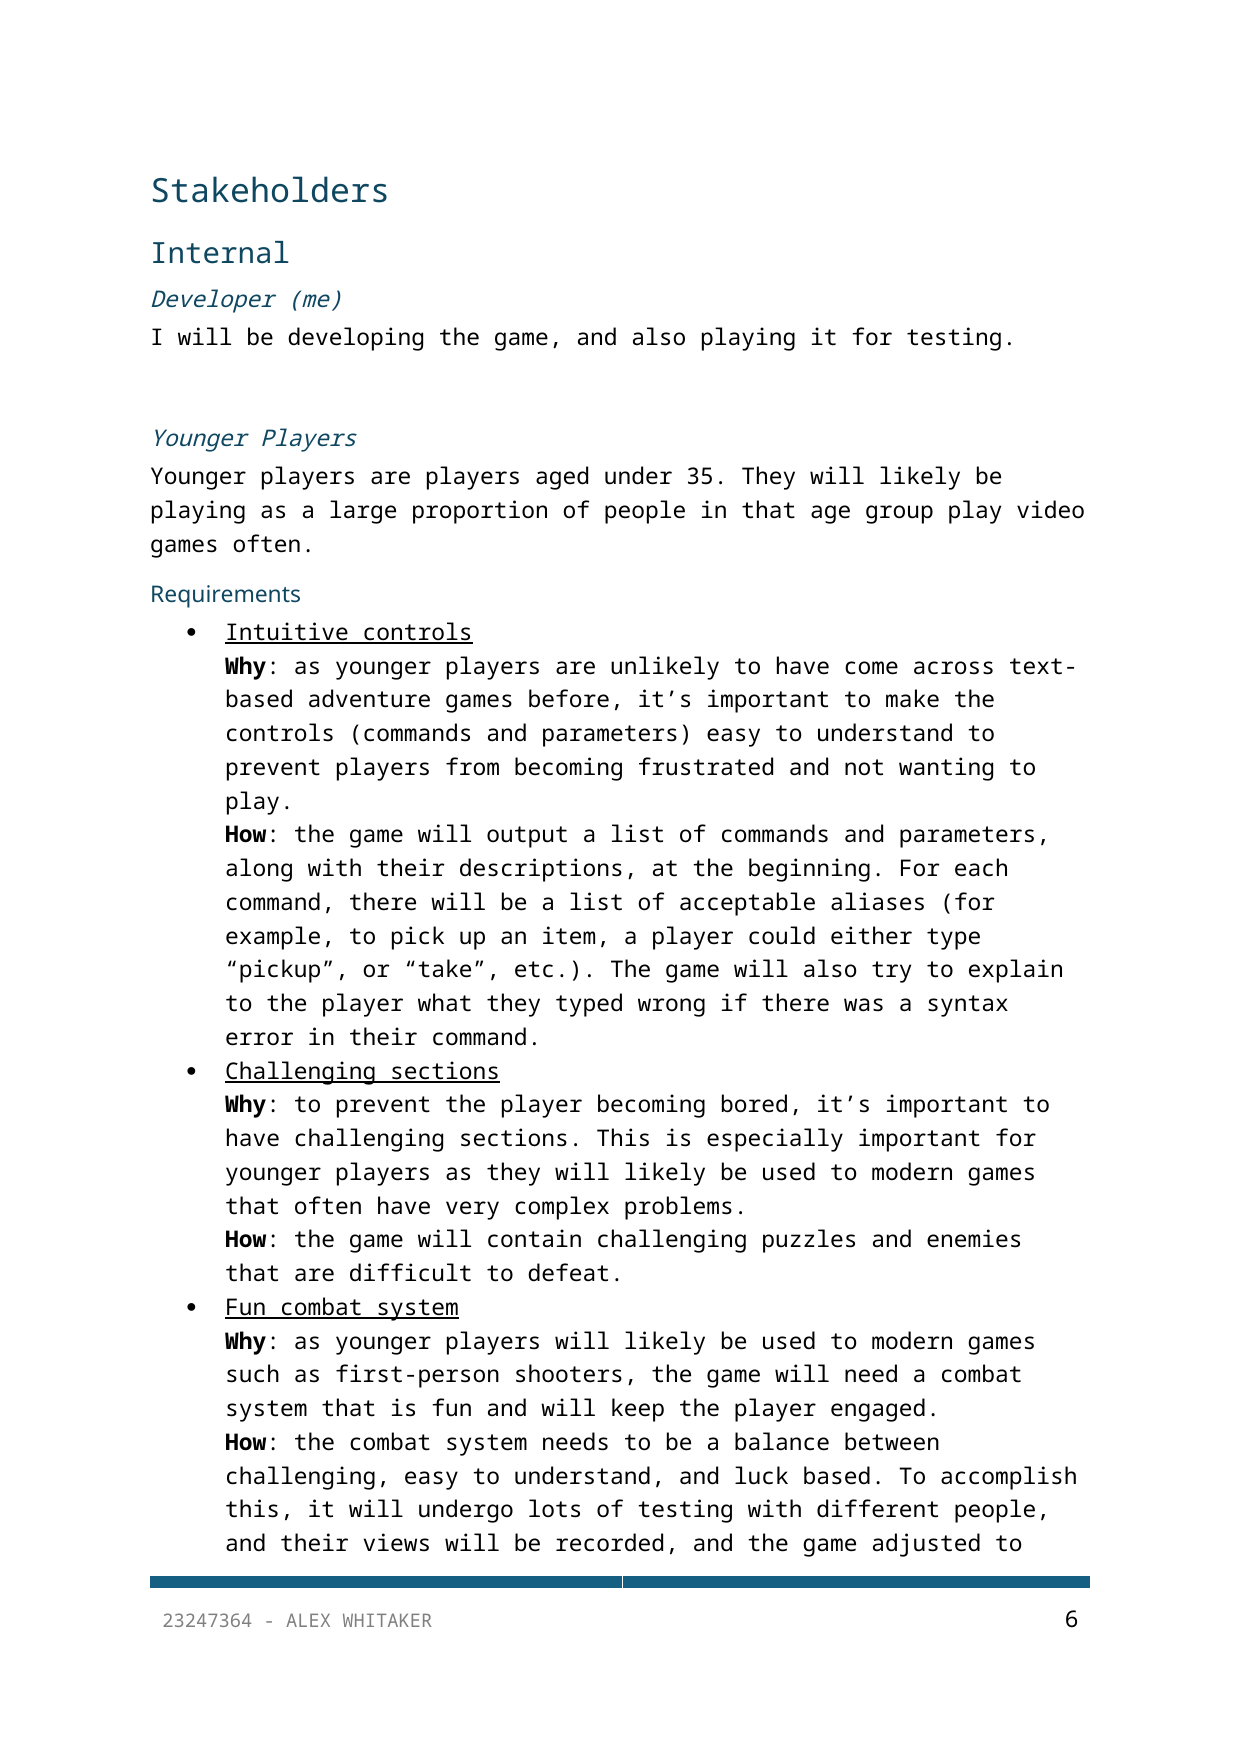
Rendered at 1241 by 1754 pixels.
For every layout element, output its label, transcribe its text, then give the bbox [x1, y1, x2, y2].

subtitle Requirements [150, 578, 1090, 609]
list How: the game will output a list of commands and parameters, along with their descriptions, at the beginning. For each command, there will be a list of acceptable aliases (for example, to pick up an item, a player could either type “pickup”, or “take”, etc.). The game will also try to explain to the player what they typed wrong if there was a syntax error in their command. [225, 818, 1090, 1052]
list Why: as younger players will likely be used to modern games such as first-person shooters, the game will need a combat system that is fun and will keep the player engaged. [225, 1325, 1090, 1423]
text I will be developing the game, and also playing it for testing. [150, 321, 1090, 353]
subtitle Younger Players [150, 422, 1090, 453]
subtitle Stakeholders [150, 167, 1090, 212]
list Why: to prevent the player becoming bored, it’s important to have challenging sections. This is especially important for younger players as they will likely be used to modern games that often have very complex problems. [225, 1088, 1090, 1221]
list Fun combat system [187, 1291, 1090, 1322]
text Younger players are players aged under 35. They will likely be playing as a large proportion of people in that age group play video games often. [150, 460, 1090, 559]
list How: the game will contain challenging puzzles and enemies that are difficult to defeat. [225, 1223, 1090, 1288]
list Challenging sections [187, 1055, 1090, 1086]
list Intuitive controls [187, 616, 1090, 647]
subtitle Internal [150, 232, 1090, 272]
list How: the combat system needs to be a balance between challenging, easy to understand, and luck based. To accomplish this, it will undergo lots of testing with different people, and their views will be recorded, and the game adjusted to [225, 1426, 1090, 1558]
list Why: as younger players are unlikely to have come across text-based adventure games before, it’s important to make the controls (commands and parameters) easy to understand to prevent players from becoming frustrated and not wanting to play. [225, 650, 1090, 816]
subtitle Developer (me) [150, 283, 1090, 315]
